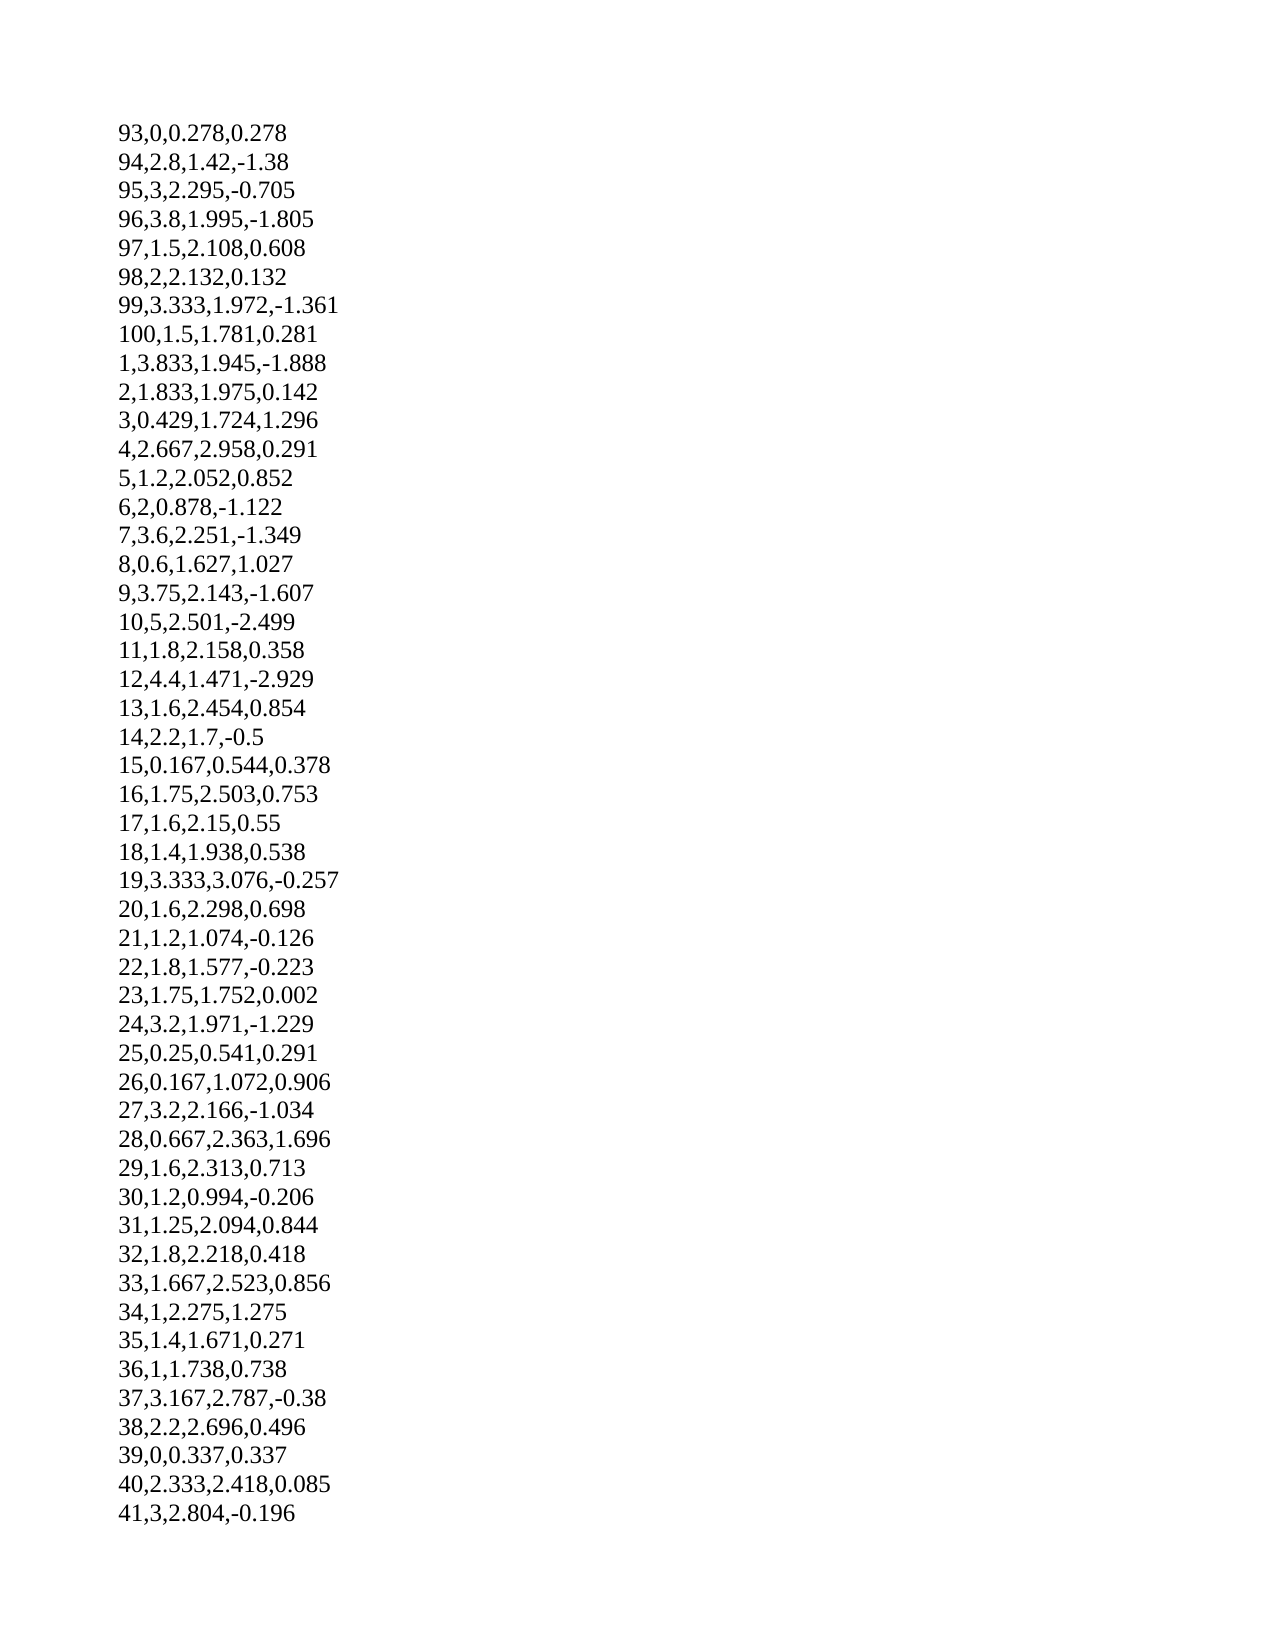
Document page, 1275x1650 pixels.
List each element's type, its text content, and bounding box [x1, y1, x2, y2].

text 31,1.25,2.094,0.844 [118, 1211, 1157, 1239]
text 41,3,2.804,-0.196 [118, 1498, 1157, 1527]
text 27,3.2,2.166,-1.034 [118, 1096, 1157, 1124]
text 13,1.6,2.454,0.854 [118, 693, 1157, 722]
text 96,3.8,1.995,-1.805 [118, 204, 1157, 233]
text 10,5,2.501,-2.499 [118, 607, 1157, 636]
text 29,1.6,2.313,0.713 [118, 1153, 1157, 1182]
text 99,3.333,1.972,-1.361 [118, 291, 1157, 319]
text 25,0.25,0.541,0.291 [118, 1038, 1157, 1067]
text 8,0.6,1.627,1.027 [118, 549, 1157, 578]
text 9,3.75,2.143,-1.607 [118, 578, 1157, 607]
text 24,3.2,1.971,-1.229 [118, 1009, 1157, 1038]
text 32,1.8,2.218,0.418 [118, 1239, 1157, 1268]
text 14,2.2,1.7,-0.5 [118, 722, 1157, 751]
text 18,1.4,1.938,0.538 [118, 837, 1157, 866]
text 95,3,2.295,-0.705 [118, 176, 1157, 204]
text 94,2.8,1.42,-1.38 [118, 147, 1157, 176]
text 11,1.8,2.158,0.358 [118, 636, 1157, 664]
text 4,2.667,2.958,0.291 [118, 434, 1157, 463]
text 17,1.6,2.15,0.55 [118, 808, 1157, 837]
text 16,1.75,2.503,0.753 [118, 779, 1157, 808]
text 100,1.5,1.781,0.281 [118, 319, 1157, 348]
text 1,3.833,1.945,-1.888 [118, 348, 1157, 377]
text 2,1.833,1.975,0.142 [118, 377, 1157, 406]
text 38,2.2,2.696,0.496 [118, 1412, 1157, 1441]
text 34,1,2.275,1.275 [118, 1297, 1157, 1326]
text 15,0.167,0.544,0.378 [118, 751, 1157, 779]
text 37,3.167,2.787,-0.38 [118, 1383, 1157, 1412]
text 19,3.333,3.076,-0.257 [118, 866, 1157, 894]
text 23,1.75,1.752,0.002 [118, 981, 1157, 1009]
text 35,1.4,1.671,0.271 [118, 1326, 1157, 1354]
text 30,1.2,0.994,-0.206 [118, 1182, 1157, 1211]
text 7,3.6,2.251,-1.349 [118, 521, 1157, 549]
text 3,0.429,1.724,1.296 [118, 406, 1157, 434]
text 5,1.2,2.052,0.852 [118, 463, 1157, 492]
text 6,2,0.878,-1.122 [118, 492, 1157, 521]
text 93,0,0.278,0.278 [118, 118, 1157, 147]
text 97,1.5,2.108,0.608 [118, 233, 1157, 262]
text 33,1.667,2.523,0.856 [118, 1268, 1157, 1297]
text 26,0.167,1.072,0.906 [118, 1067, 1157, 1096]
text 98,2,2.132,0.132 [118, 262, 1157, 291]
text 12,4.4,1.471,-2.929 [118, 664, 1157, 693]
text 28,0.667,2.363,1.696 [118, 1124, 1157, 1153]
text 36,1,1.738,0.738 [118, 1354, 1157, 1383]
text 39,0,0.337,0.337 [118, 1441, 1157, 1469]
text 21,1.2,1.074,-0.126 [118, 923, 1157, 952]
text 20,1.6,2.298,0.698 [118, 894, 1157, 923]
text 22,1.8,1.577,-0.223 [118, 952, 1157, 981]
text 40,2.333,2.418,0.085 [118, 1469, 1157, 1498]
